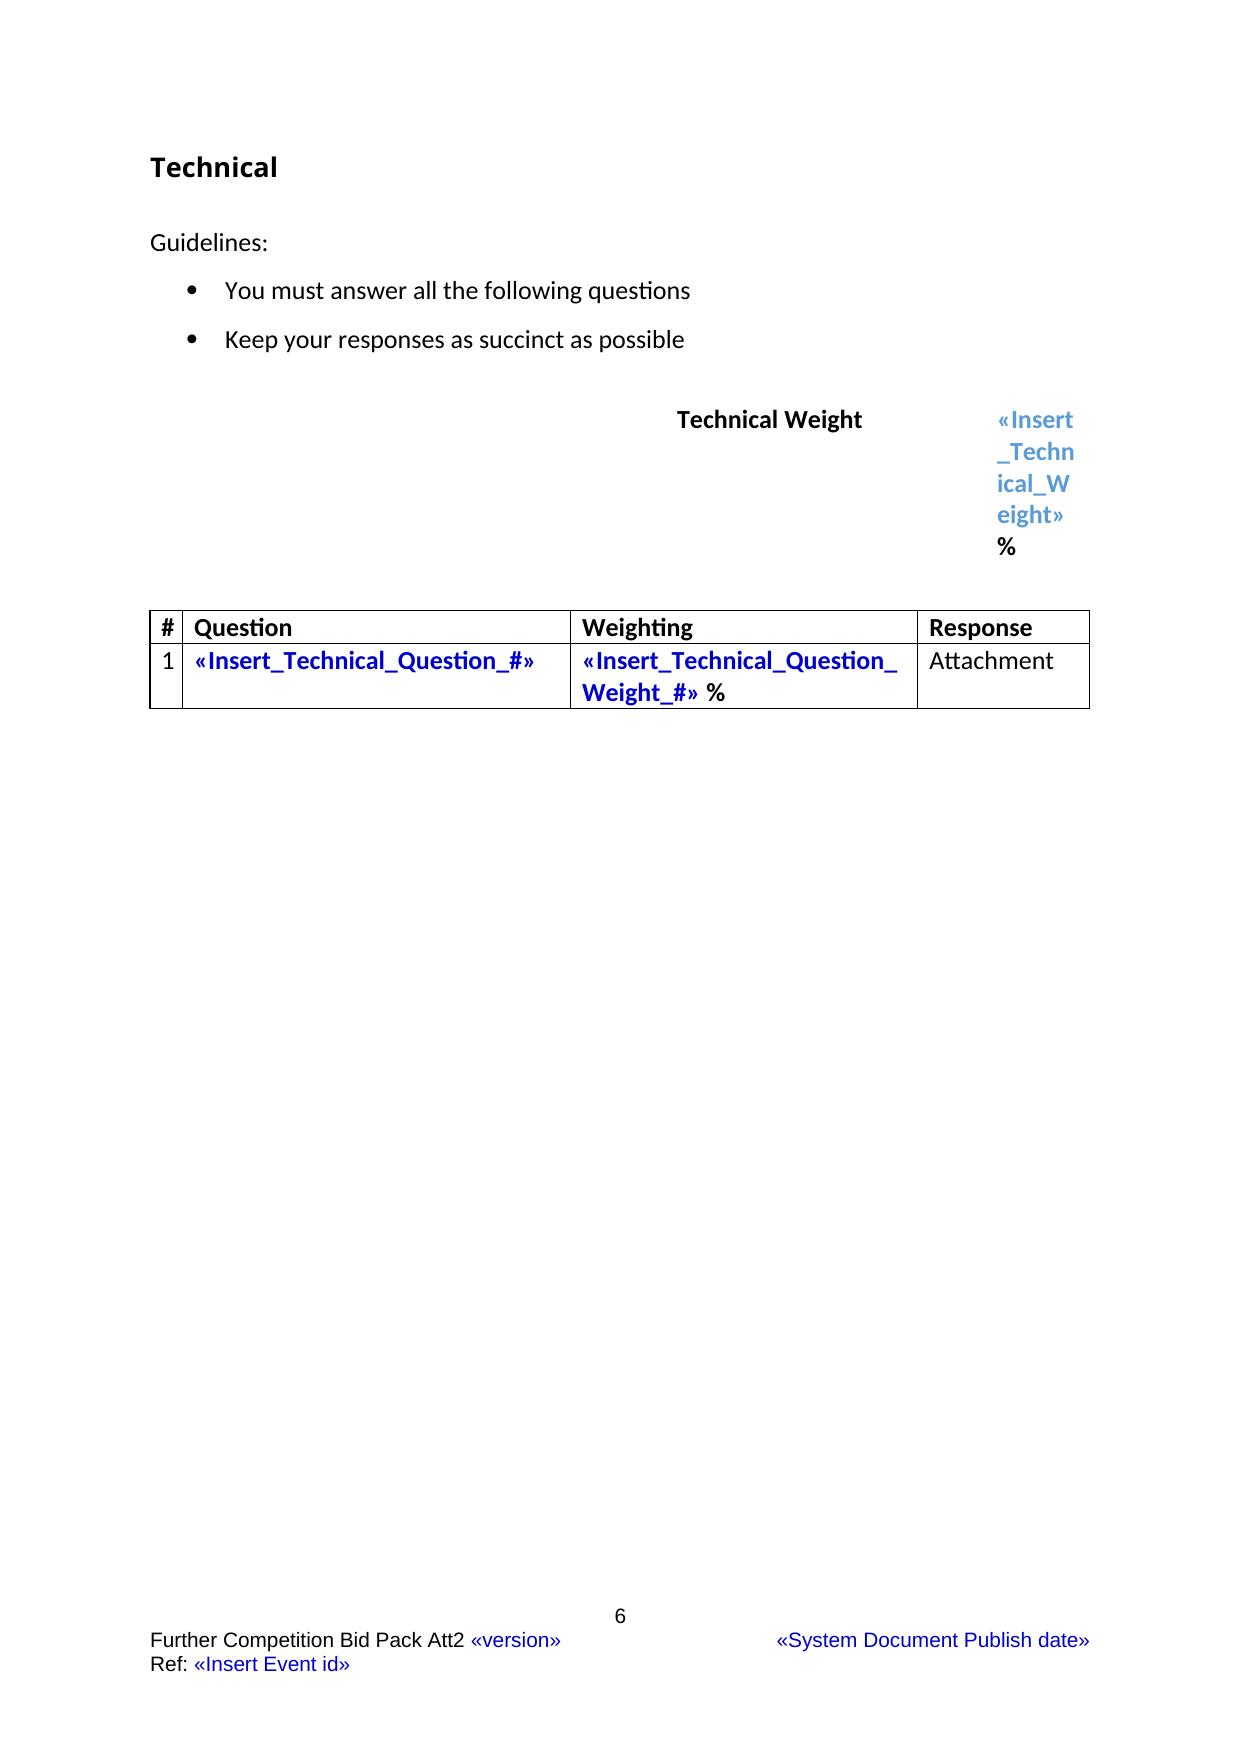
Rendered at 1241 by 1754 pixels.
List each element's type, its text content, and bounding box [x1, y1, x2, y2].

table_header # [151, 611, 182, 643]
table_header Question [183, 611, 570, 643]
table_header «Insert_Technical_Weight» % [911, 403, 1087, 562]
table_cell «Insert_Technical_Question_Weight_#» % [571, 644, 917, 708]
subtitle Technical [150, 148, 1090, 226]
table_header Weighting [571, 611, 917, 643]
table_cell «Insert_Technical_Question_#» [183, 644, 570, 708]
table_cell Attachment [918, 644, 1089, 708]
table_header Response [918, 611, 1089, 643]
list You must answer all the following questions [187, 274, 1090, 306]
list Keep your responses as succinct as possible [187, 323, 1090, 386]
table_header Technical Weight [591, 403, 911, 562]
text Guidelines: [150, 226, 1090, 258]
table_cell 1 [151, 644, 182, 708]
